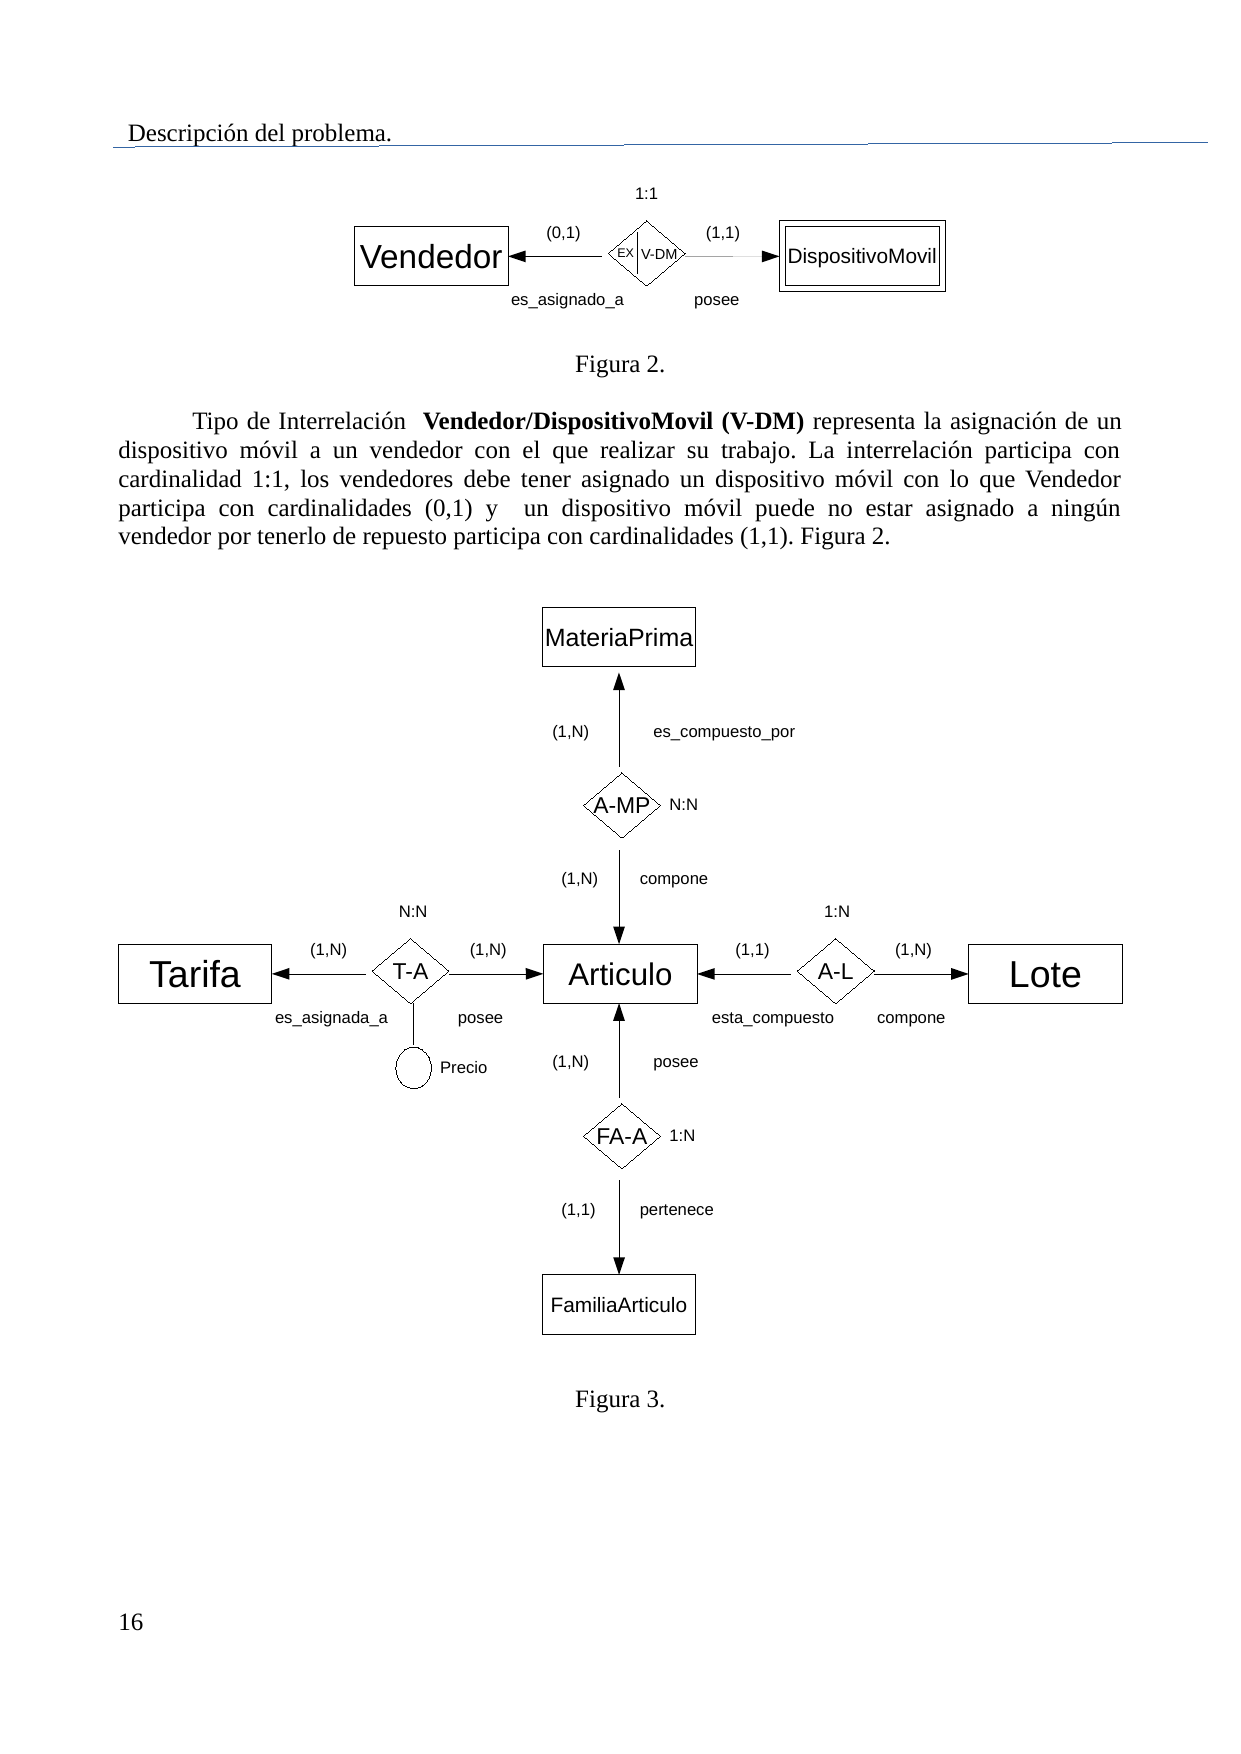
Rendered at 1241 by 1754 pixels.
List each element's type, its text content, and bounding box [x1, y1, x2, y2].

text Tipo de Interrelación Vendedor/DispositivoMovil (V-DM) representa la asignación de un dispositivo móvil a un vendedor con el que realizar su trabajo. La interrelación participa con cardinalidad 1:1, los vendedores debe tener asignado un dispositivo móvil con lo que Vendedor participa con cardinalidades (0,1) y un dispositivo móvil puede no estar asignado a ningún vendedor por tenerlo de repuesto participa con cardinalidades (1,1). Figura 2. [118, 406, 1122, 550]
text Figura 3. [118, 1384, 1122, 1413]
text Figura 2. [118, 349, 1122, 378]
